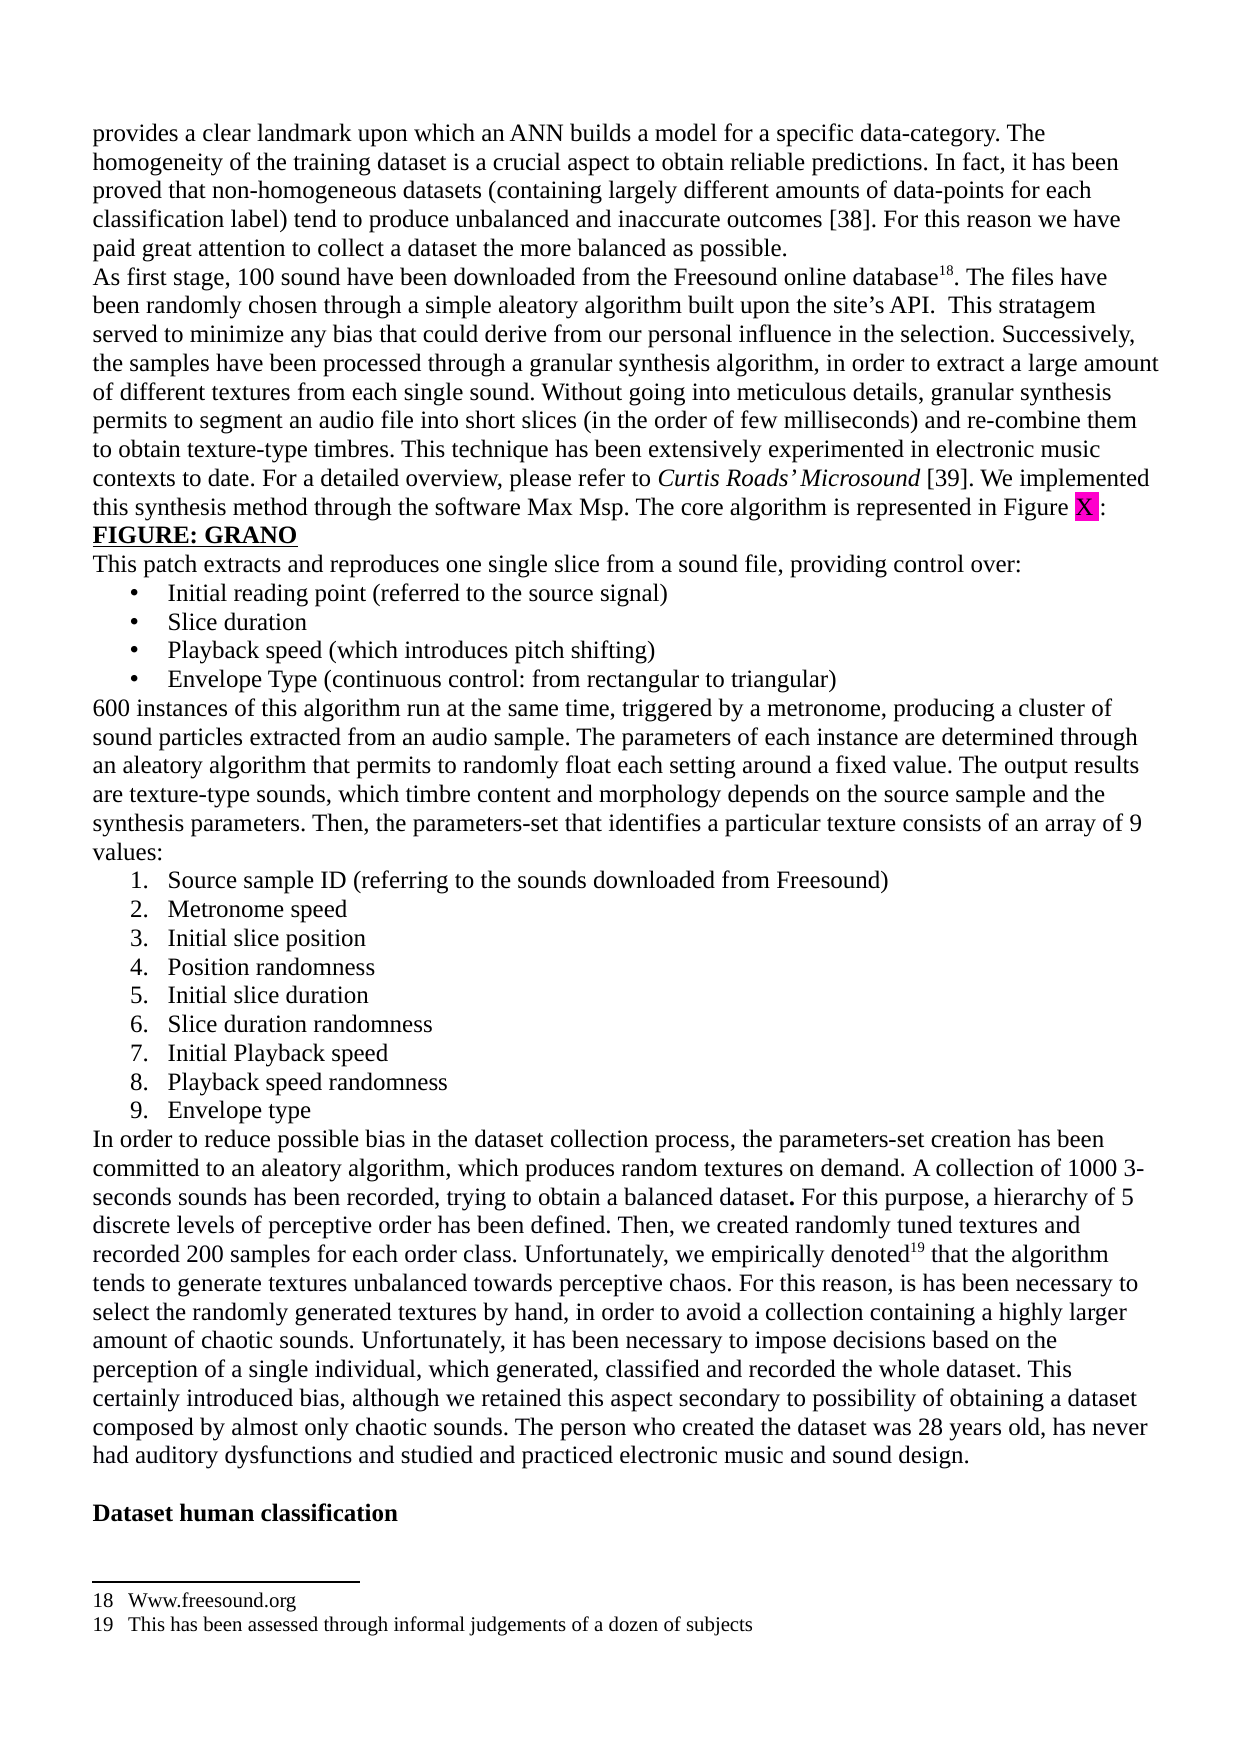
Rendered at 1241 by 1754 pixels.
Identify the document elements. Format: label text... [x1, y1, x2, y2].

list Position randomness [130, 952, 1160, 981]
list Metronome speed [130, 894, 1160, 923]
list Initial slice duration [130, 981, 1160, 1009]
list Slice duration randomness [130, 1009, 1160, 1038]
list Playback speed randomness [130, 1067, 1160, 1096]
list Initial Playback speed [130, 1038, 1160, 1067]
list Slice duration [130, 607, 1160, 636]
list Envelope type [130, 1096, 1160, 1124]
text In order to reduce possible bias in the dataset collection process, the parameters-set creation has been committed to an aleatory algorithm, which produces random textures on demand. A collection of 1000 3-seconds sounds has been recorded, trying to obtain a balanced dataset. For this purpose, a hierarchy of 5 discrete levels of perceptive order has been defined. Then, we created randomly tuned textures and recorded 200 samples for each order class. Unfortunately, we empirically denoted that the algorithm tends to generate textures unbalanced towards perceptive chaos. For this reason, is has been necessary to select the randomly generated textures by hand, in order to avoid a collection containing a highly larger amount of chaotic sounds. Unfortunately, it has been necessary to impose decisions based on the perception of a single individual, which generated, classified and recorded the whole dataset. This certainly introduced bias, although we retained this aspect secondary to possibility of obtaining a dataset composed by almost only chaotic sounds. The person who created the dataset was 28 years old, has never had auditory dysfunctions and studied and practiced electronic music and sound design. [92, 1124, 1160, 1469]
list Initial slice position [130, 923, 1160, 952]
text Dataset human classification [92, 1498, 1160, 1527]
list Initial reading point (referred to the source signal) [130, 578, 1160, 607]
text This has been assessed through informal judgements of a dozen of subjects [92, 1612, 1160, 1636]
list Source sample ID (referring to the sounds downloaded from Freesound) [130, 866, 1160, 894]
text 600 instances of this algorithm run at the same time, triggered by a metronome, producing a cluster of sound particles extracted from an audio sample. The parameters of each instance are determined through an aleatory algorithm that permits to randomly float each setting around a fixed value. The output results are texture-type sounds, which timbre content and morphology depends on the source sample and the synthesis parameters. Then, the parameters-set that identifies a particular texture consists of an array of 9 values: [92, 693, 1160, 866]
text Www.freesound.org [92, 1588, 1160, 1612]
text provides a clear landmark upon which an ANN builds a model for a specific data-category. The homogeneity of the training dataset is a crucial aspect to obtain reliable predictions. In fact, it has been proved that non-homogeneous datasets (containing largely different amounts of data-points for each classification label) tend to produce unbalanced and inaccurate outcomes [38]. For this reason we have paid great attention to collect a dataset the more balanced as possible. [92, 118, 1160, 262]
text As first stage, 100 sound have been downloaded from the Freesound online database. The files have been randomly chosen through a simple aleatory algorithm built upon the site’s API. This stratagem served to minimize any bias that could derive from our personal influence in the selection. Successively, the samples have been processed through a granular synthesis algorithm, in order to extract a large amount of different textures from each single sound. Without going into meticulous details, granular synthesis permits to segment an audio file into short slices (in the order of few milliseconds) and re-combine them to obtain texture-type timbres. This technique has been extensively experimented in electronic music contexts to date. For a detailed overview, please refer to Curtis Roads’ Microsound [39]. We implemented this synthesis method through the software Max Msp. The core algorithm is represented in Figure X : [92, 262, 1160, 521]
list Playback speed (which introduces pitch shifting) [130, 636, 1160, 664]
text This patch extracts and reproduces one single slice from a sound file, providing control over: [92, 549, 1160, 578]
text FIGURE: GRANO [92, 521, 1160, 549]
list Envelope Type (continuous control: from rectangular to triangular) [130, 664, 1160, 693]
